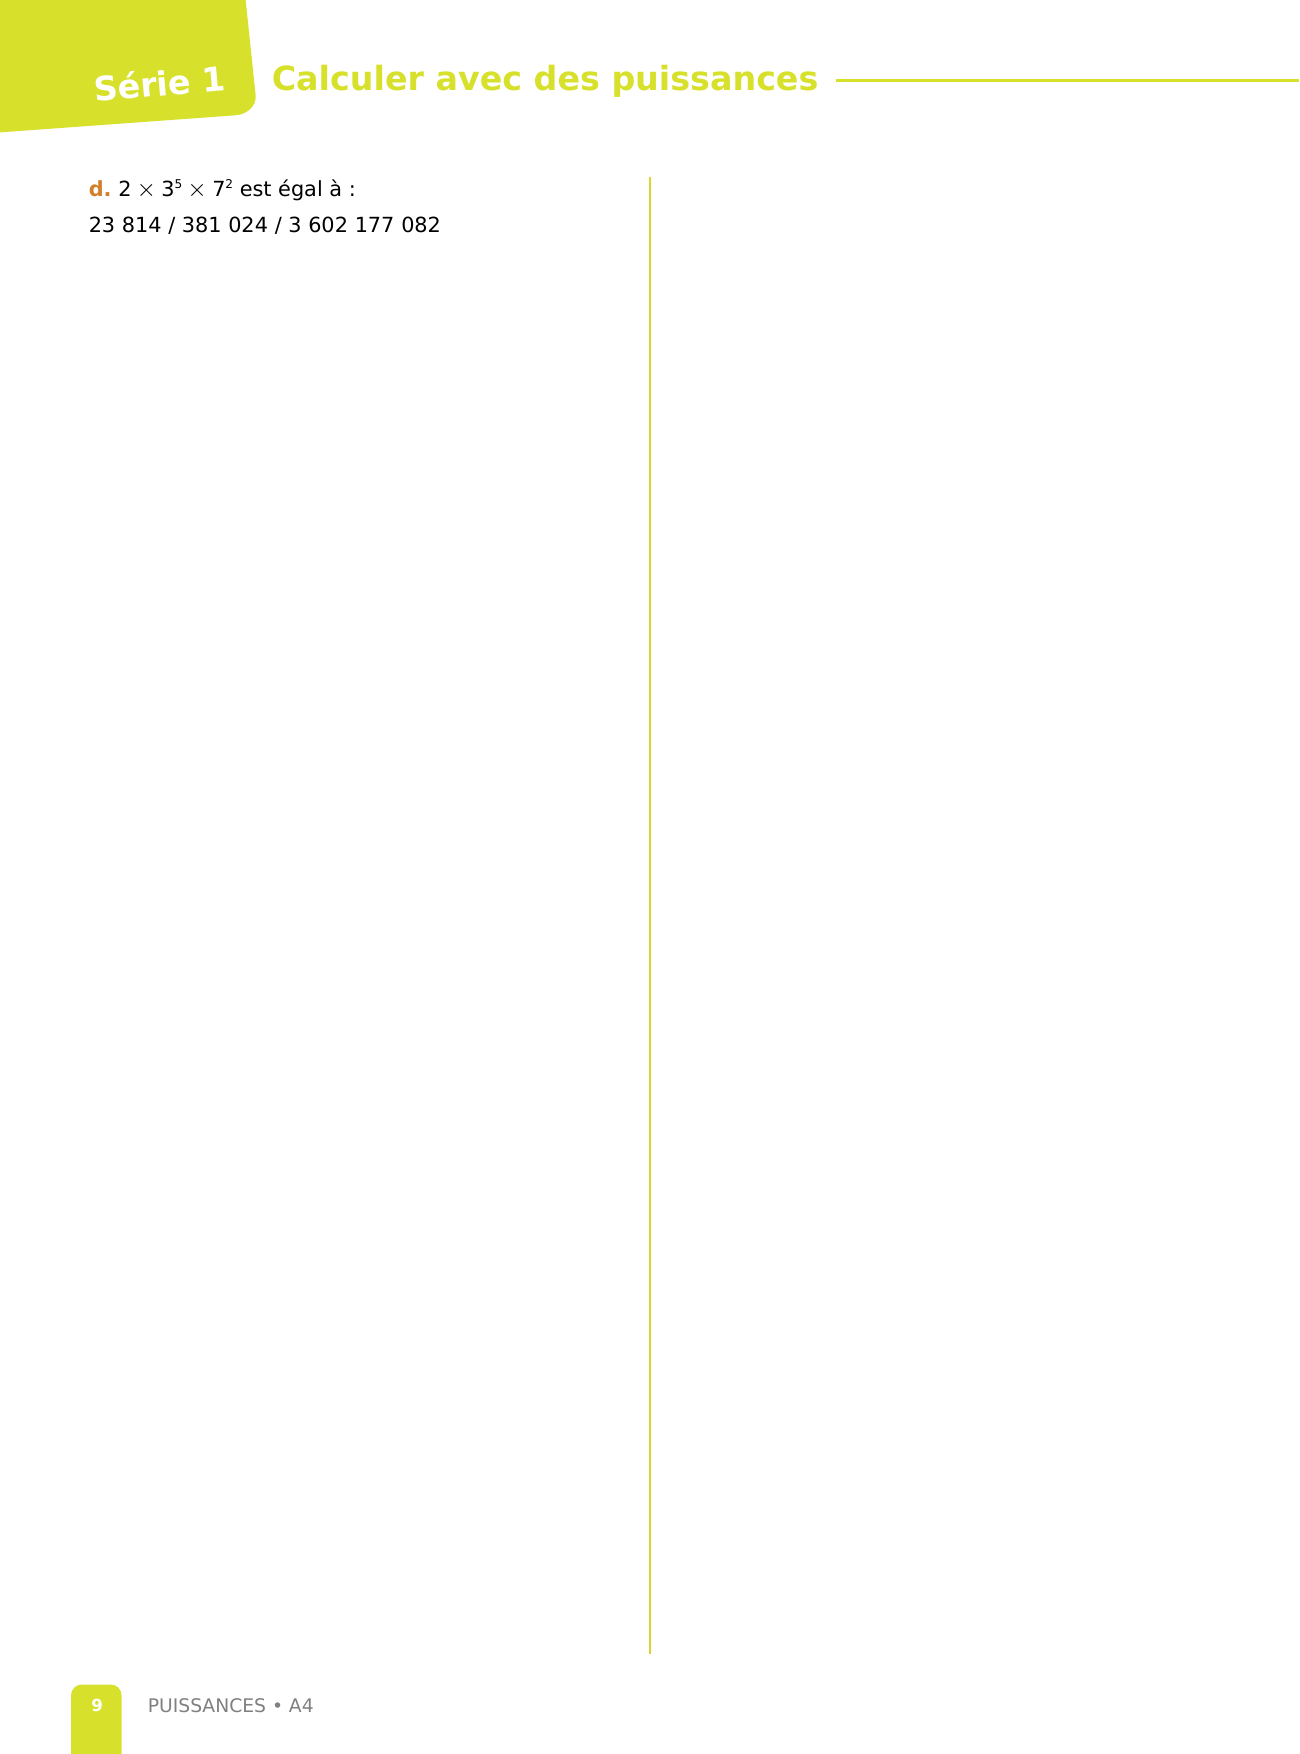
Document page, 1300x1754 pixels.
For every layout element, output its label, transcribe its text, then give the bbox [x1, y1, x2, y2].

list 2 × 35 × 72 est égal à : [88, 177, 629, 201]
text 23 814 / 381 024 / 3 602 177 082 [88, 213, 629, 238]
